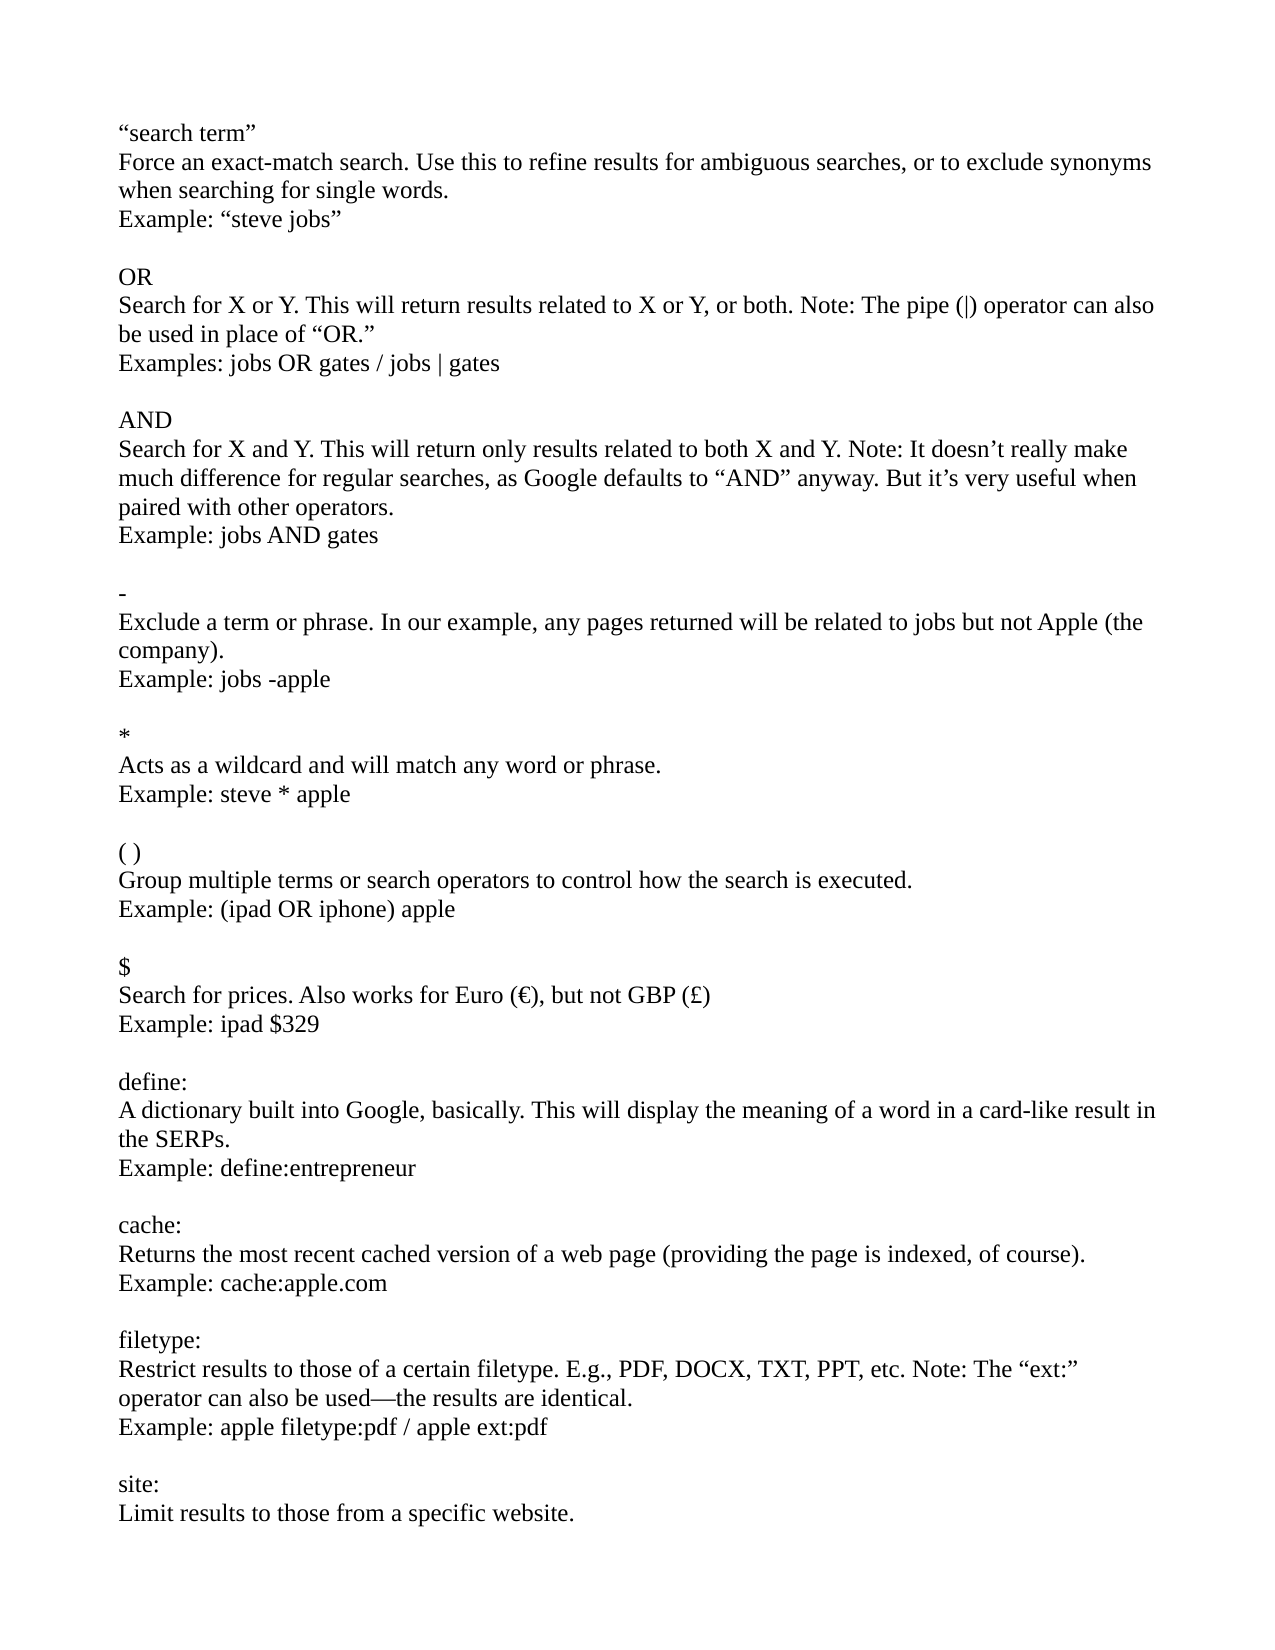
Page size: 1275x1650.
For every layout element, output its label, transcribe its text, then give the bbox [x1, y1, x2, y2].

text Example: (ipad OR iphone) apple [118, 894, 1157, 923]
text Acts as a wildcard and will match any word or phrase. [118, 751, 1157, 779]
text * [118, 722, 1157, 751]
text Search for X or Y. This will return results related to X or Y, or both. Note: The pipe (|) operator can also be used in place of “OR.” [118, 291, 1157, 348]
text ( ) [118, 837, 1157, 866]
text Examples: jobs OR gates / jobs | gates [118, 348, 1157, 377]
text site: [118, 1469, 1157, 1498]
text Group multiple terms or search operators to control how the search is executed. [118, 866, 1157, 894]
text Search for prices. Also works for Euro (€), but not GBP (£) [118, 981, 1157, 1009]
text Returns the most recent cached version of a web page (providing the page is indexed, of course). [118, 1239, 1157, 1268]
text Example: define:entrepreneur [118, 1153, 1157, 1182]
text Exclude a term or phrase. In our example, any pages returned will be related to jobs but not Apple (the company). [118, 607, 1157, 664]
text A dictionary built into Google, basically. This will display the meaning of a word in a card-like result in the SERPs. [118, 1096, 1157, 1153]
text Search for X and Y. This will return only results related to both X and Y. Note: It doesn’t really make much difference for regular searches, as Google defaults to “AND” anyway. But it’s very useful when paired with other operators. [118, 434, 1157, 521]
text Example: ipad $329 [118, 1009, 1157, 1038]
text Example: jobs ‑apple [118, 664, 1157, 693]
text Force an exact-match search. Use this to refine results for ambiguous searches, or to exclude synonyms when searching for single words. [118, 147, 1157, 204]
text Example: cache:apple.com [118, 1268, 1157, 1297]
text “search term” [118, 118, 1157, 147]
text Example: jobs AND gates [118, 521, 1157, 549]
text $ [118, 952, 1157, 981]
text filetype: [118, 1326, 1157, 1354]
text Example: steve * apple [118, 779, 1157, 808]
text AND [118, 406, 1157, 434]
text Restrict results to those of a certain filetype. E.g., PDF, DOCX, TXT, PPT, etc. Note: The “ext:” operator can also be used—the results are identical. [118, 1354, 1157, 1412]
text - [118, 578, 1157, 607]
text Limit results to those from a specific website. [118, 1498, 1157, 1527]
text Example: apple filetype:pdf / apple ext:pdf [118, 1412, 1157, 1441]
text cache: [118, 1211, 1157, 1239]
text OR [118, 262, 1157, 291]
text define: [118, 1067, 1157, 1096]
text Example: “steve jobs” [118, 204, 1157, 233]
